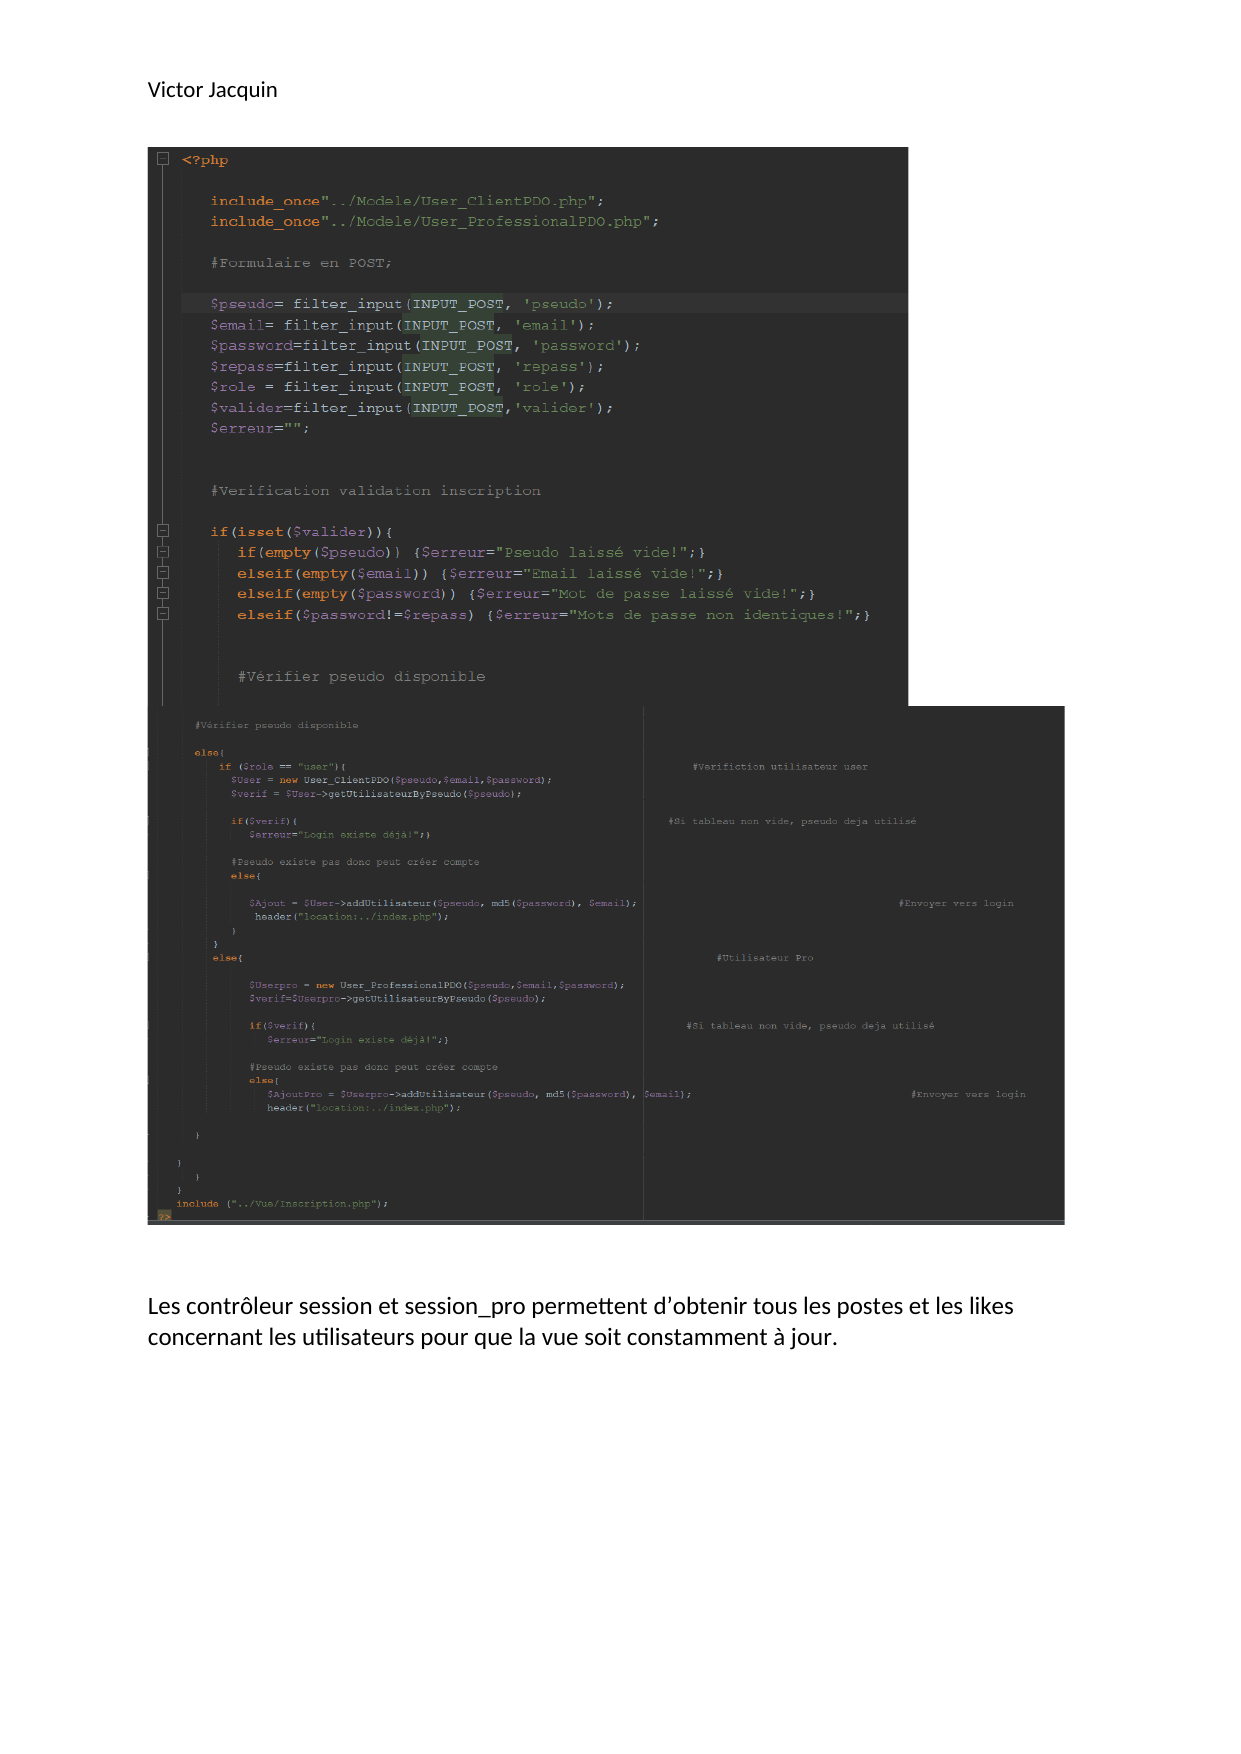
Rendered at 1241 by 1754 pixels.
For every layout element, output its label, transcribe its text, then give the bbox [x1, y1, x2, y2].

text Les contrôleur session et session_pro permettent d’obtenir tous les postes et les likes concernant les utilisateurs pour que la vue soit constamment à jour. [148, 1290, 1093, 1352]
